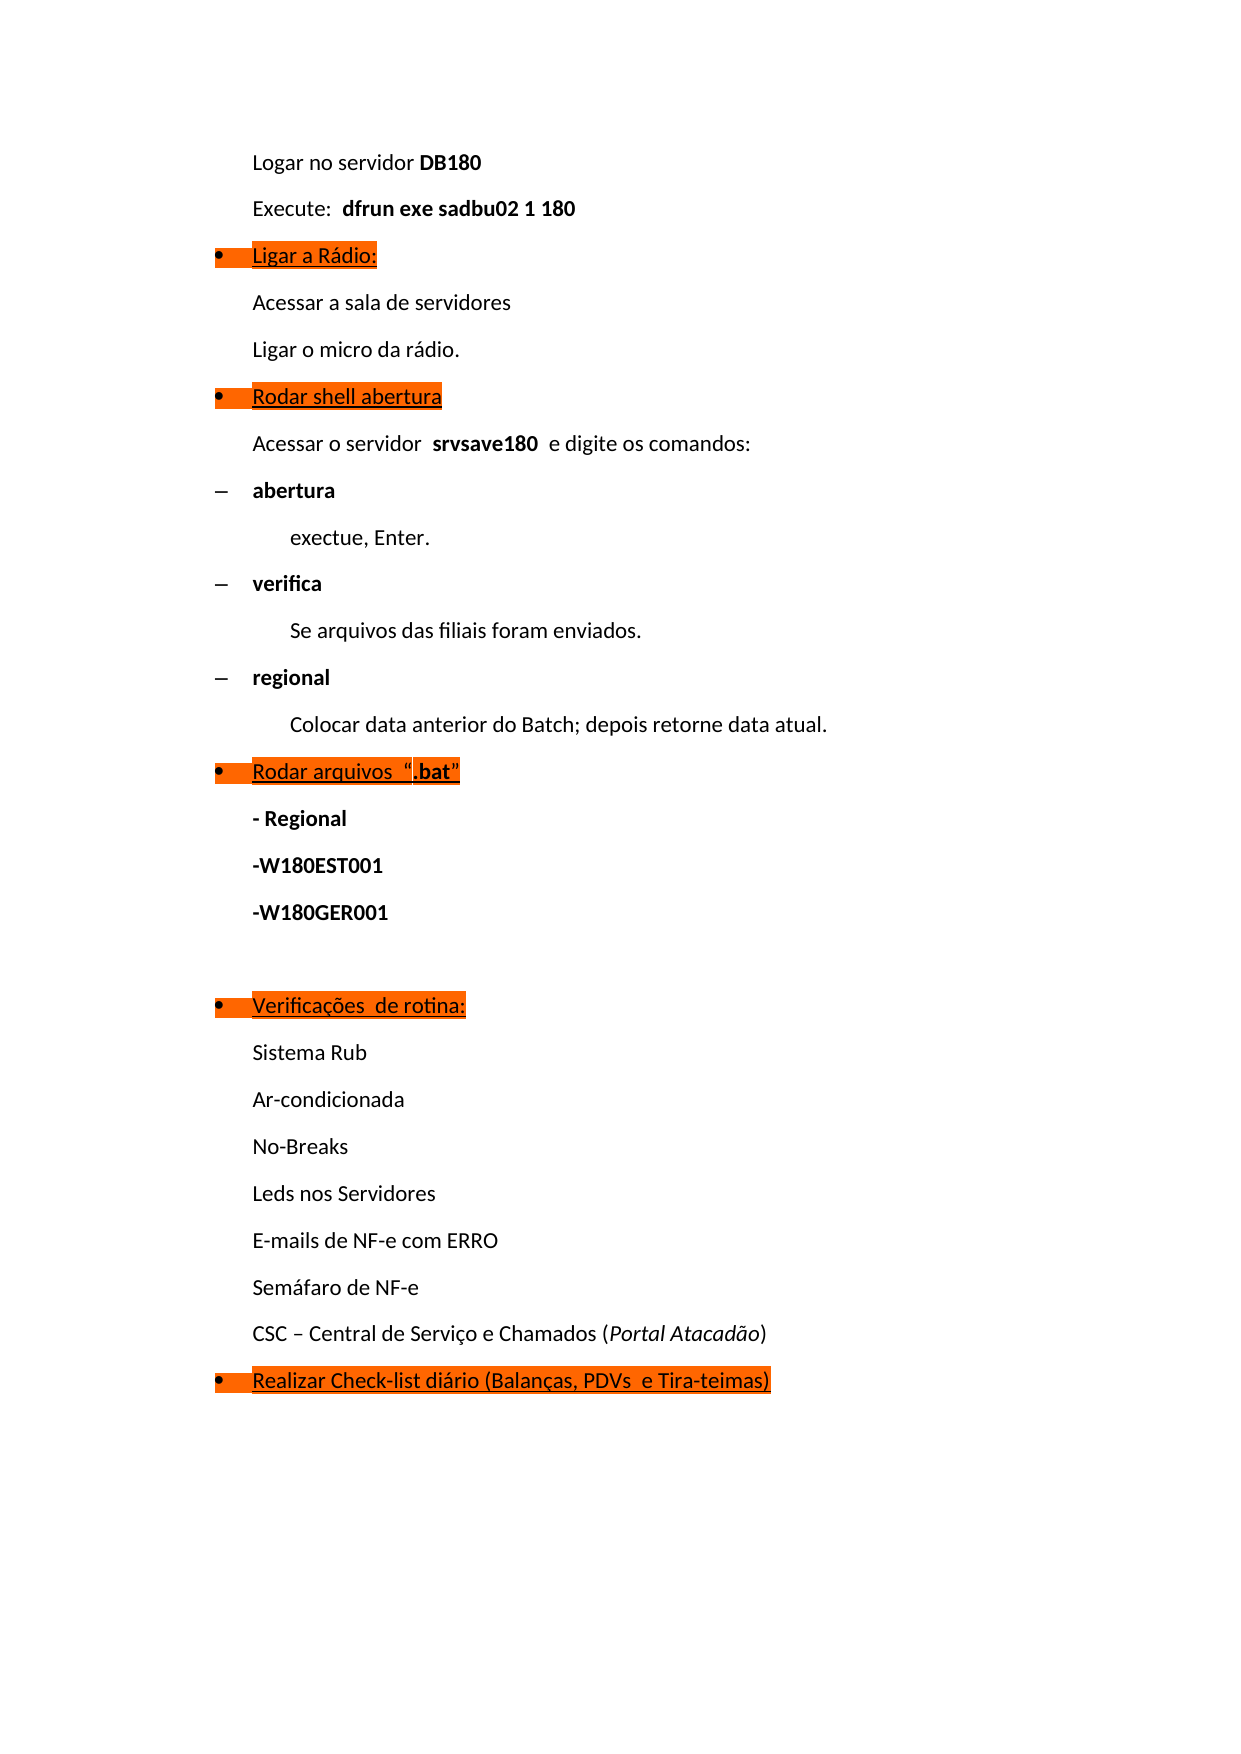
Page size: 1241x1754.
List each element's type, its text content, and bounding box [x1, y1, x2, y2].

list Colocar data anterior do Batch; depois retorne data atual. [252, 710, 1063, 738]
list Ligar a Rádio: [215, 241, 1063, 269]
list -W180EST001 [215, 851, 1063, 879]
list Sistema Rub [252, 1038, 1063, 1066]
list CSC – Central de Serviço e Chamados (Portal Atacadão) [252, 1319, 1063, 1347]
list Realizar Check-list diário (Balanças, PDVs e Tira-teimas) [215, 1366, 1063, 1394]
list Acessar o servidor srvsave180 e digite os comandos: [252, 429, 1063, 457]
list - Regional [215, 804, 1063, 832]
list Verificações de rotina: [215, 991, 1063, 1019]
list verifica [215, 569, 1063, 597]
list Execute: dfrun exe sadbu02 1 180 [252, 194, 1063, 222]
list Ligar o micro da rádio. [252, 335, 1063, 363]
list Logar no servidor DB180 [252, 148, 1063, 176]
list Se arquivos das filiais foram enviados. [252, 616, 1063, 644]
list Rodar shell abertura [215, 382, 1063, 410]
list regional [215, 663, 1063, 691]
list Acessar a sala de servidores [252, 288, 1063, 316]
list Rodar arquivos “.bat” [215, 757, 1063, 785]
list E-mails de NF-e com ERRO [252, 1226, 1063, 1254]
list Ar-condicionada [252, 1085, 1063, 1113]
list abertura [215, 476, 1063, 504]
list Semáfaro de NF-e [252, 1273, 1063, 1301]
list -W180GER001 [215, 898, 1063, 926]
list Leds nos Servidores [252, 1179, 1063, 1207]
list No-Breaks [252, 1132, 1063, 1160]
list exectue, Enter. [252, 523, 1063, 551]
